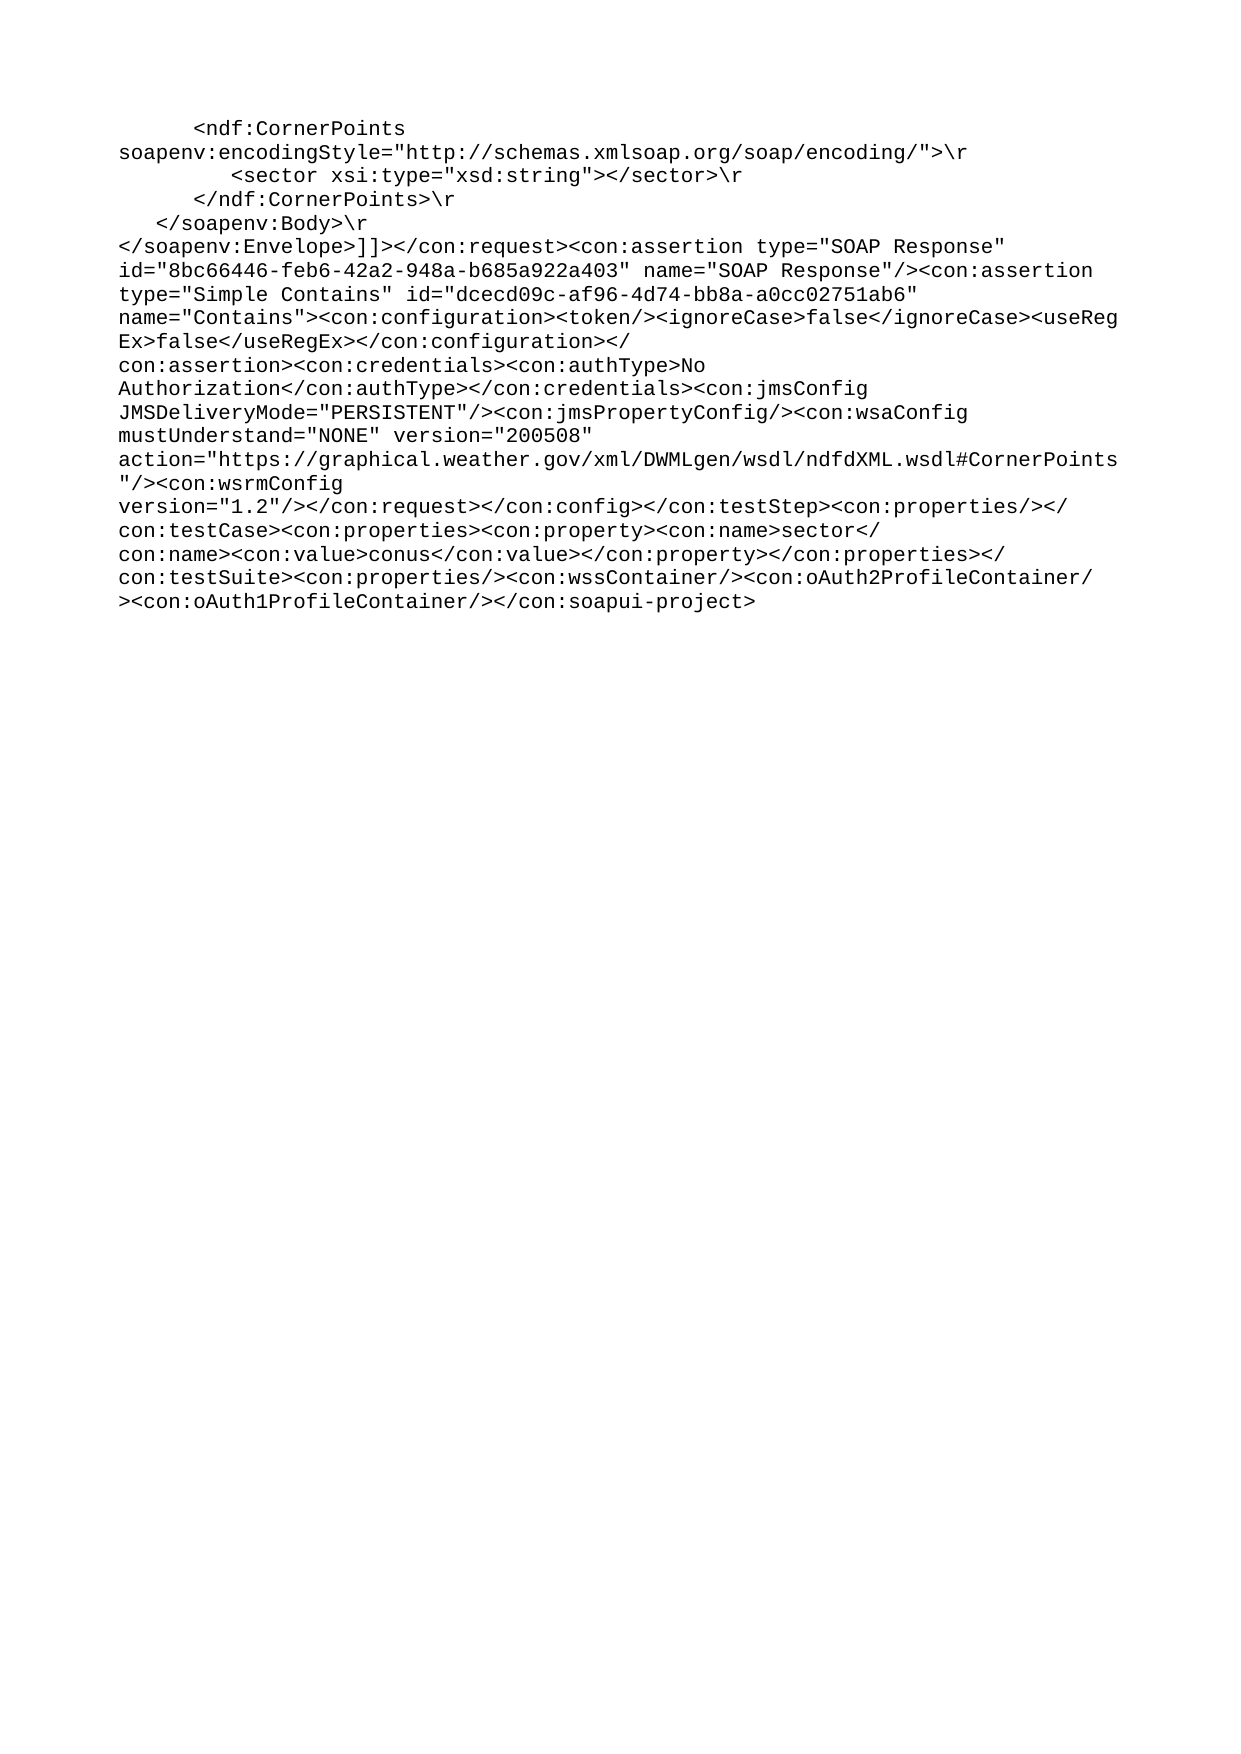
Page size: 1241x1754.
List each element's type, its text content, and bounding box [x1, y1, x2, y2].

text <sector xsi:type="xsd:string"></sector>\r [118, 165, 1122, 189]
text </soapenv:Envelope>]]></con:request><con:assertion type="SOAP Response" id="8bc66446-feb6-42a2-948a-b685a922a403" name="SOAP Response"/><con:assertion type="Simple Contains" id="dcecd09c-af96-4d74-bb8a-a0cc02751ab6" name="Contains"><con:configuration><token/><ignoreCase>false</ignoreCase><useRegEx>false</useRegEx></con:configuration></con:assertion><con:credentials><con:authType>No Authorization</con:authType></con:credentials><con:jmsConfig JMSDeliveryMode="PERSISTENT"/><con:jmsPropertyConfig/><con:wsaConfig mustUnderstand="NONE" version="200508" action="https://graphical.weather.gov/xml/DWMLgen/wsdl/ndfdXML.wsdl#CornerPoints"/><con:wsrmConfig version="1.2"/></con:request></con:config></con:testStep><con:properties/></con:testCase><con:properties><con:property><con:name>sector</con:name><con:value>conus</con:value></con:property></con:properties></con:testSuite><con:properties/><con:wssContainer/><con:oAuth2ProfileContainer/><con:oAuth1ProfileContainer/></con:soapui-project> [118, 236, 1122, 615]
text <ndf:CornerPoints soapenv:encodingStyle="http://schemas.xmlsoap.org/soap/encoding/">\r [118, 118, 1122, 165]
text </ndf:CornerPoints>\r [118, 189, 1122, 213]
text </soapenv:Body>\r [118, 213, 1122, 236]
